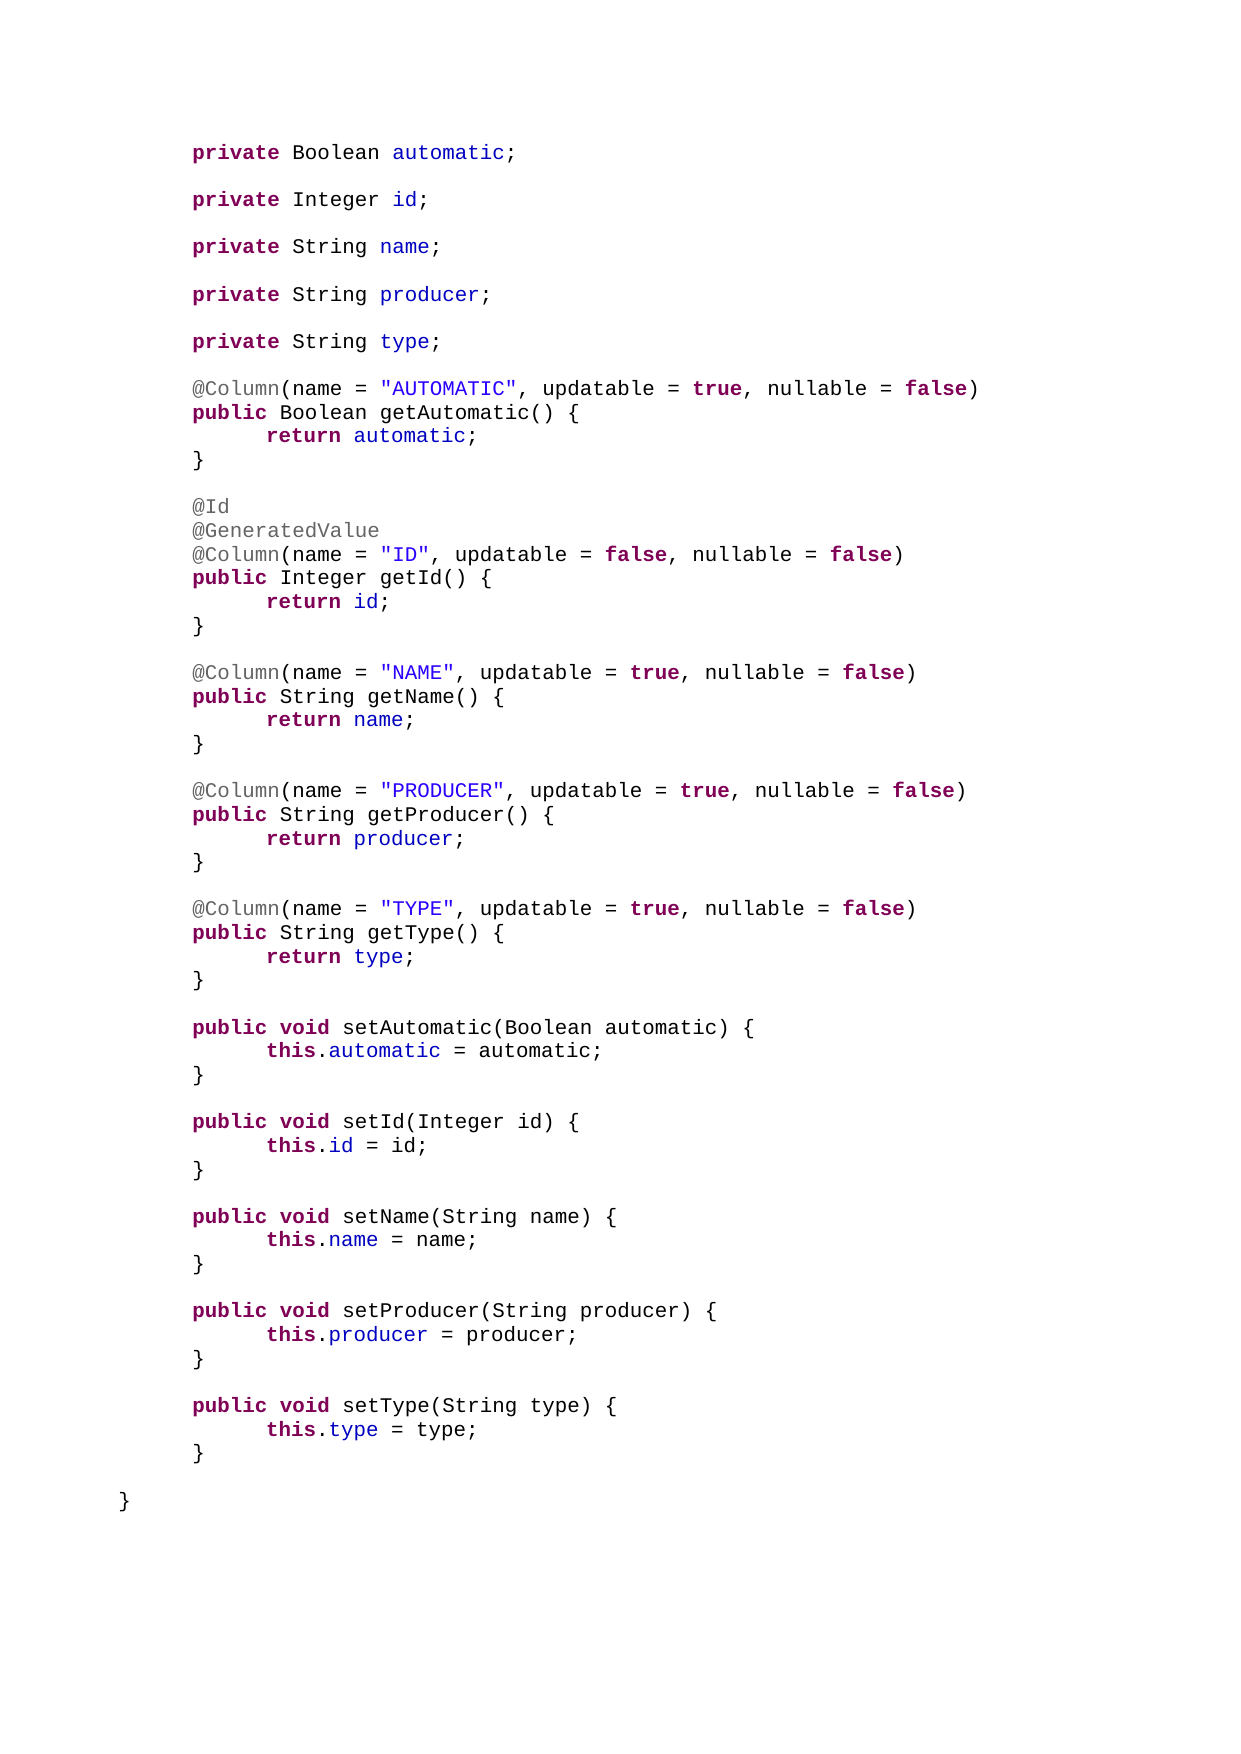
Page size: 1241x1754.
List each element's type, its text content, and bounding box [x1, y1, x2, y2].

text return automatic; [118, 426, 1122, 449]
text } [118, 615, 1122, 638]
text private String type; [118, 331, 1122, 354]
text this.id = id; [118, 1135, 1122, 1158]
text } [118, 1489, 1122, 1513]
text @Column(name = "TYPE", updatable = true, nullable = false) [118, 898, 1122, 922]
text private String name; [118, 236, 1122, 260]
text return id; [118, 591, 1122, 615]
text public Integer getId() { [118, 567, 1122, 591]
text public void setAutomatic(Boolean automatic) { [118, 1017, 1122, 1040]
text } [118, 1253, 1122, 1277]
text this.automatic = automatic; [118, 1040, 1122, 1064]
text @GeneratedValue [118, 520, 1122, 544]
text } [118, 1158, 1122, 1182]
text @Column(name = "NAME", updatable = true, nullable = false) [118, 662, 1122, 686]
text } [118, 1064, 1122, 1088]
text private String producer; [118, 284, 1122, 307]
text return type; [118, 946, 1122, 969]
text private Integer id; [118, 189, 1122, 213]
text this.name = name; [118, 1229, 1122, 1253]
text public String getName() { [118, 686, 1122, 709]
text public void setId(Integer id) { [118, 1111, 1122, 1135]
text } [118, 733, 1122, 757]
text public void setType(String type) { [118, 1395, 1122, 1419]
text @Column(name = "PRODUCER", updatable = true, nullable = false) [118, 780, 1122, 804]
text return name; [118, 709, 1122, 733]
text public String getProducer() { [118, 804, 1122, 827]
text this.type = type; [118, 1419, 1122, 1442]
text return producer; [118, 827, 1122, 851]
text private Boolean automatic; [118, 142, 1122, 165]
text public Boolean getAutomatic() { [118, 402, 1122, 426]
text @Id [118, 496, 1122, 520]
text } [118, 969, 1122, 993]
text @Column(name = "AUTOMATIC", updatable = true, nullable = false) [118, 378, 1122, 402]
text } [118, 1442, 1122, 1466]
text } [118, 851, 1122, 875]
text @Column(name = "ID", updatable = false, nullable = false) [118, 544, 1122, 567]
text this.producer = producer; [118, 1324, 1122, 1348]
text public void setName(String name) { [118, 1206, 1122, 1229]
text public String getType() { [118, 922, 1122, 946]
text } [118, 449, 1122, 473]
text public void setProducer(String producer) { [118, 1300, 1122, 1324]
text } [118, 1348, 1122, 1371]
